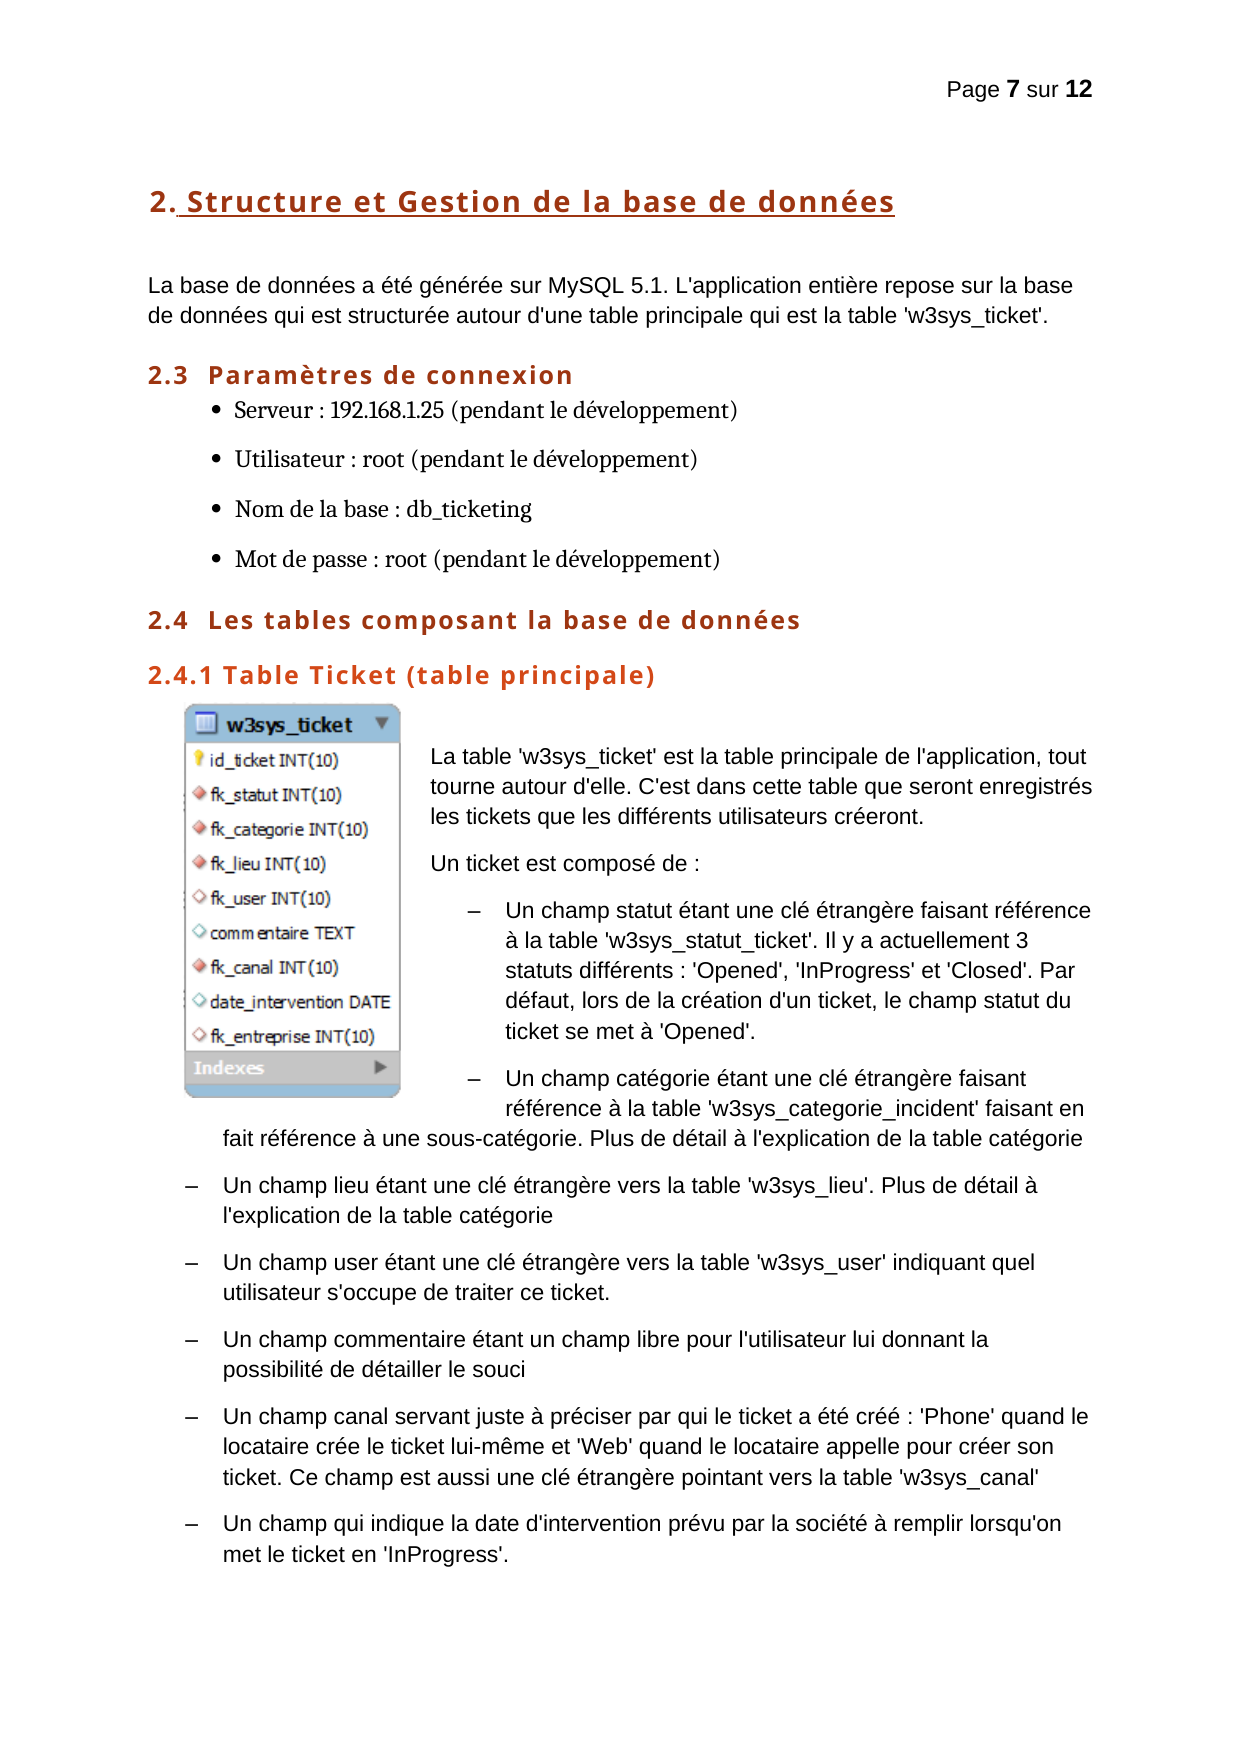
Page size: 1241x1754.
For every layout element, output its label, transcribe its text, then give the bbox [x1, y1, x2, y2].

subtitle Table Ticket (table principale) [148, 658, 1092, 692]
subtitle Paramètres de connexion [148, 357, 1092, 391]
list Un champ user étant une clé étrangère vers la table 'w3sys_user' indiquant quel utilisateur s'occupe de traiter ce ticket. [185, 1249, 1092, 1306]
text · Serveur : 192.168.1.25 (pendant le développement) [212, 396, 1092, 424]
text La table 'w3sys_ticket' est la table principale de l'application, tout tourne autour d'elle. C'est dans cette table que seront enregistrés les tickets que les différents utilisateurs créeront. [401, 743, 1092, 829]
text · Mot de passe : root (pendant le développement) [212, 545, 1092, 573]
list Un champ canal servant juste à préciser par qui le ticket a été créé : 'Phone' quand le locataire crée le ticket lui-même et 'Web' quand le locataire appelle pour créer son ticket. Ce champ est aussi une clé étrangère pointant vers la table 'w3sys_canal' [185, 1403, 1092, 1490]
list Un champ lieu étant une clé étrangère vers la table 'w3sys_lieu'. Plus de détail à l'explication de la table catégorie [185, 1172, 1092, 1228]
list Un champ qui indique la date d'intervention prévu par la société à remplir lorsqu'on met le ticket en 'InProgress'. [185, 1510, 1092, 1567]
list Un champ commentaire étant un champ libre pour l'utilisateur lui donnant la possibilité de détailler le souci [185, 1326, 1092, 1383]
subtitle Structure et Gestion de la base de données [148, 181, 1092, 221]
picture [183, 702, 401, 1098]
list Un champ catégorie étant une clé étrangère faisant référence à la table 'w3sys_categorie_incident' faisant en fait référence à une sous-catégorie. Plus de détail à l'explication de la table catégorie [185, 1064, 1092, 1151]
list Un champ statut étant une clé étrangère faisant référence à la table 'w3sys_statut_ticket'. Il y a actuellement 3 statuts différents : 'Opened', 'InProgress' et 'Closed'. Par défaut, lors de la création d'un ticket, le champ statut du ticket se met à 'Opened'. [401, 897, 1092, 1044]
text Un ticket est composé de : [401, 850, 1092, 876]
text · Nom de la base : db_ticketing [212, 495, 1092, 524]
text [148, 850, 183, 876]
text · Utilisateur : root (pendant le développement) [212, 445, 1092, 474]
text La base de données a été générée sur MySQL 5.1. L'application entière repose sur la base de données qui est structurée autour d'une table principale qui est la table 'w3sys_ticket'. [148, 272, 1092, 328]
subtitle Les tables composant la base de données [148, 603, 1092, 637]
